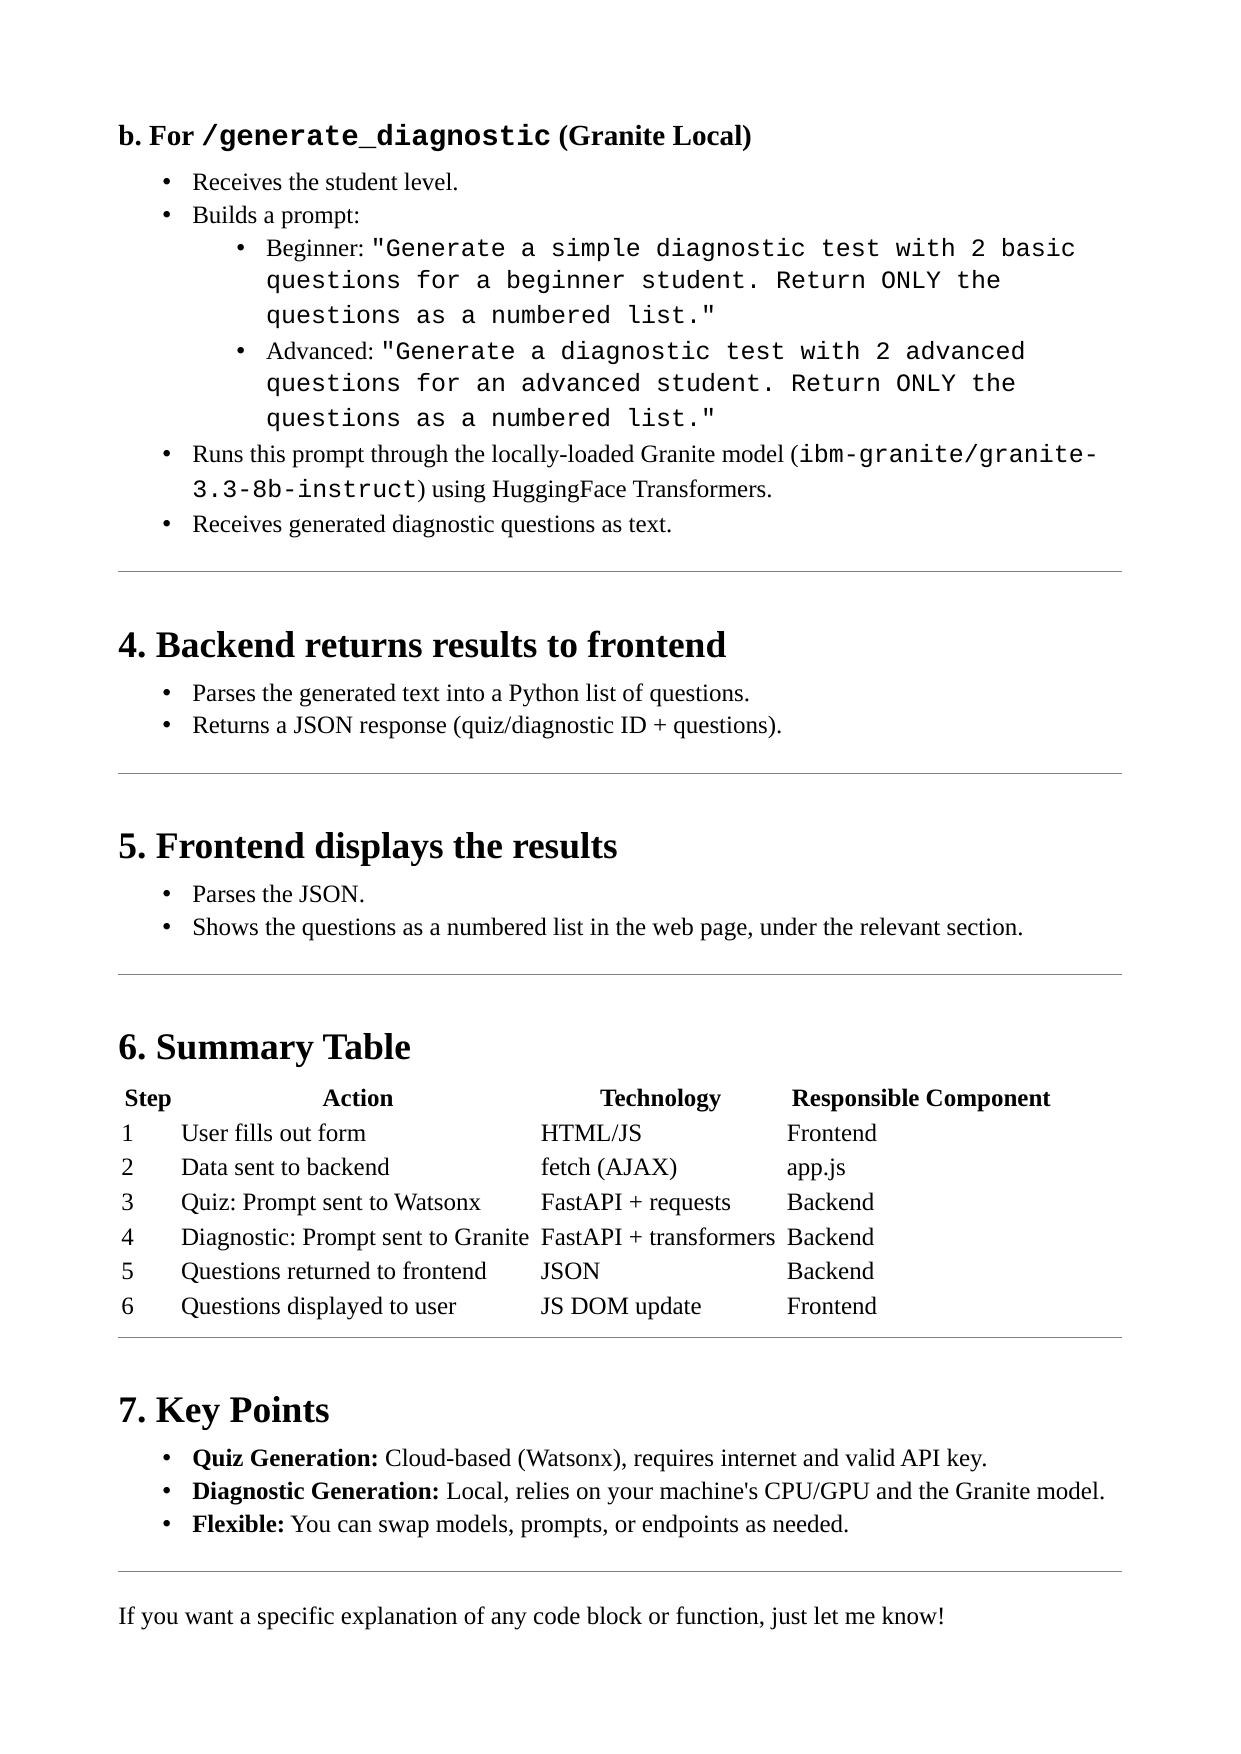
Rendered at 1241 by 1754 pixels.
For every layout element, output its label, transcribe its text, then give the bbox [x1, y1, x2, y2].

table_cell app.js [784, 1150, 1058, 1184]
list Flexible: You can swap models, prompts, or endpoints as needed. [162, 1509, 1122, 1538]
list Quiz Generation: Cloud-based (Watsonx), requires internet and valid API key. [162, 1443, 1122, 1472]
list Receives the student level. [162, 167, 1122, 195]
table_cell Questions displayed to user [178, 1288, 538, 1322]
table_cell User fills out form [178, 1115, 538, 1149]
table_cell fetch (AJAX) [538, 1150, 784, 1184]
table_cell FastAPI + requests [538, 1184, 784, 1219]
table_cell FastAPI + transformers [538, 1219, 784, 1253]
table_cell Data sent to backend [178, 1150, 538, 1184]
table_cell Frontend [784, 1288, 1058, 1322]
table_cell 2 [118, 1150, 178, 1184]
subtitle 7. Key Points [118, 1387, 1122, 1431]
list Beginner: "Generate a simple diagnostic test with 2 basic questions for a beginner student. Return ONLY the questions as a numbered list." [236, 233, 1122, 331]
list Receives generated diagnostic questions as text. [162, 509, 1122, 538]
text If you want a specific explanation of any code block or function, just let me know! [118, 1601, 1122, 1630]
list Diagnostic Generation: Local, relies on your machine's CPU/GPU and the Granite model. [162, 1476, 1122, 1505]
table_cell 4 [118, 1219, 178, 1253]
table_cell Quiz: Prompt sent to Watsonx [178, 1184, 538, 1219]
table_cell Backend [784, 1219, 1058, 1253]
list Parses the JSON. [162, 879, 1122, 908]
table_header Action [178, 1080, 538, 1115]
table_header Responsible Component [784, 1080, 1058, 1115]
table_cell Frontend [784, 1115, 1058, 1149]
subtitle 5. Frontend displays the results [118, 823, 1122, 866]
subtitle 4. Backend returns results to frontend [118, 622, 1122, 665]
list Builds a prompt: [162, 200, 1122, 228]
table_cell 1 [118, 1115, 178, 1149]
table_cell Backend [784, 1253, 1058, 1288]
table_cell Backend [784, 1184, 1058, 1219]
list Runs this prompt through the locally-loaded Granite model (ibm-granite/granite-3.3-8b-instruct) using HuggingFace Transformers. [162, 439, 1122, 505]
table_cell JSON [538, 1253, 784, 1288]
table_cell HTML/JS [538, 1115, 784, 1149]
subtitle b. For /generate_diagnostic (Granite Local) [118, 118, 1122, 154]
list Shows the questions as a numbered list in the web page, under the relevant section. [162, 912, 1122, 941]
table_cell 3 [118, 1184, 178, 1219]
subtitle 6. Summary Table [118, 1025, 1122, 1068]
table_cell Diagnostic: Prompt sent to Granite [178, 1219, 538, 1253]
table_header Step [118, 1080, 178, 1115]
table_cell 5 [118, 1253, 178, 1288]
table_cell 6 [118, 1288, 178, 1322]
list Parses the generated text into a Python list of questions. [162, 678, 1122, 706]
table_header Technology [538, 1080, 784, 1115]
list Returns a JSON response (quiz/diagnostic ID + questions). [162, 711, 1122, 739]
list Advanced: "Generate a diagnostic test with 2 advanced questions for an advanced student. Return ONLY the questions as a numbered list." [236, 336, 1122, 434]
table_cell JS DOM update [538, 1288, 784, 1322]
table_cell Questions returned to frontend [178, 1253, 538, 1288]
